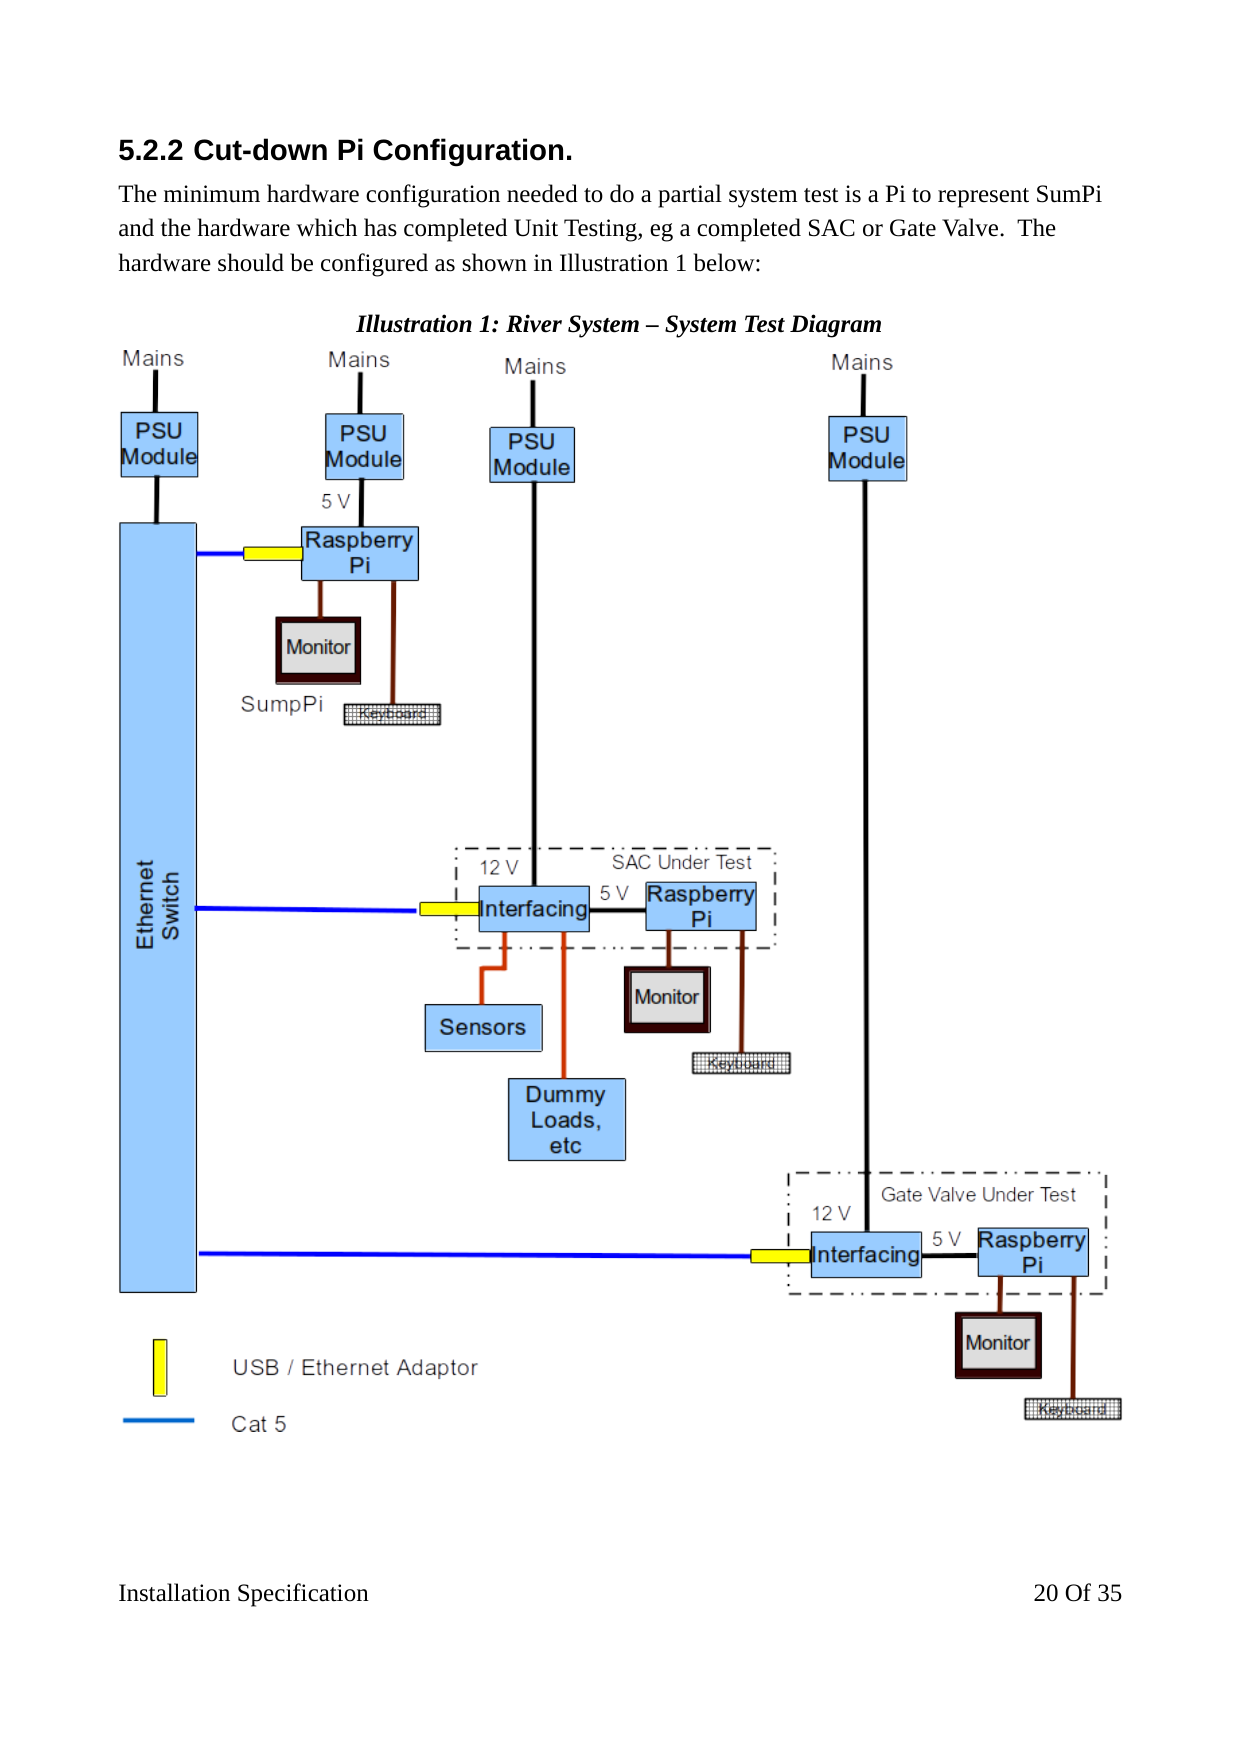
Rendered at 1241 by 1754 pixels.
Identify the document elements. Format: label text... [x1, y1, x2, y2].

picture [118, 350, 1123, 1432]
subtitle Illustration 1: River System – System Test Diagram [118, 309, 1122, 338]
subtitle Cut-down Pi Configuration. [118, 133, 1122, 166]
text The minimum hardware configuration needed to do a partial system test is a Pi to represent SumPi and the hardware which has completed Unit Testing, eg a completed SAC or Gate Valve. The hardware should be configured as shown in Illustration 1 below: [118, 179, 1122, 277]
